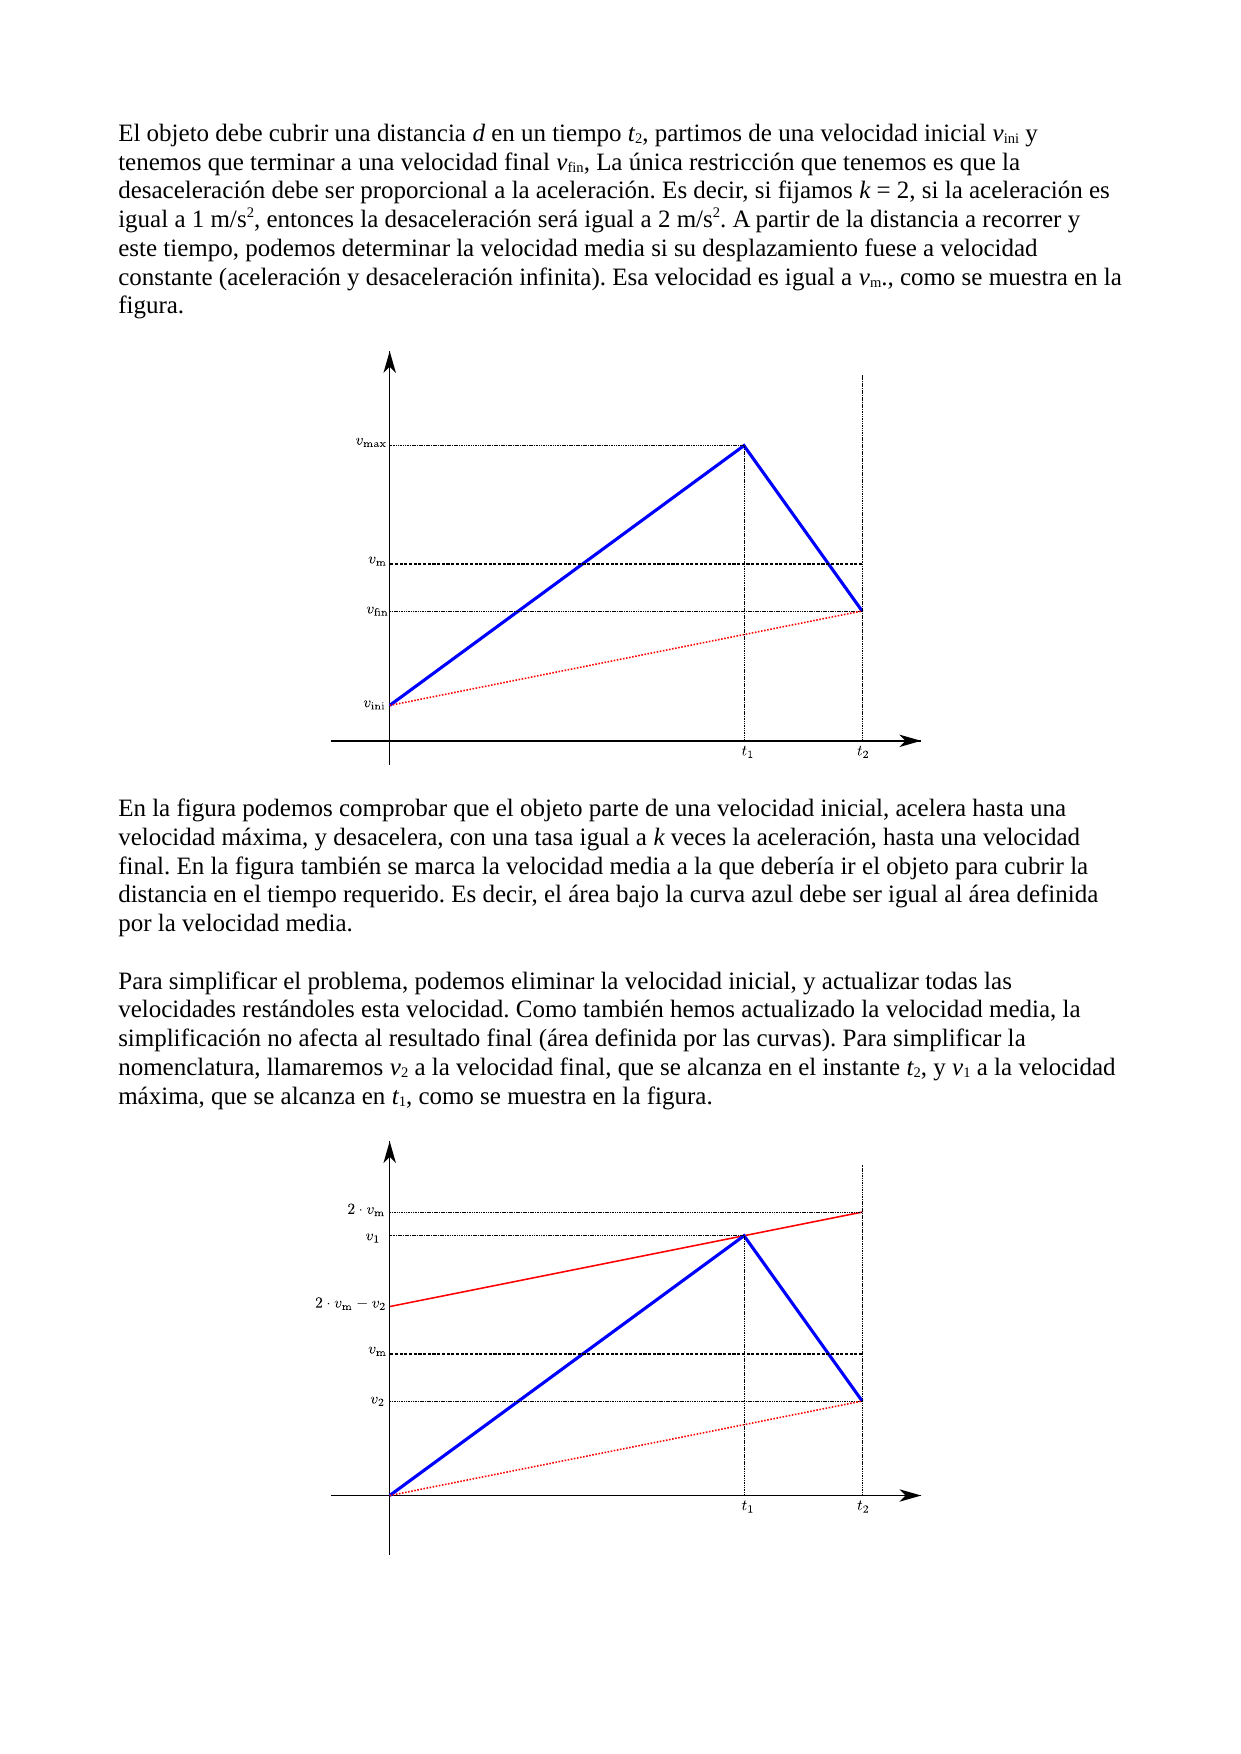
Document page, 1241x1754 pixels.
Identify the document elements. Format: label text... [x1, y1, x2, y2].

text En la figura podemos comprobar que el objeto parte de una velocidad inicial, acelera hasta una velocidad máxima, y desacelera, con una tasa igual a k veces la aceleración, hasta una velocidad final. En la figura también se marca la velocidad media a la que debería ir el objeto para cubrir la distancia en el tiempo requerido. Es decir, el área bajo la curva azul debe ser igual al área definida por la velocidad media. [118, 793, 1122, 937]
text Para simplificar el problema, podemos eliminar la velocidad inicial, y actualizar todas las velocidades restándoles esta velocidad. Como también hemos actualizado la velocidad media, la simplificación no afecta al resultado final (área definida por las curvas). Para simplificar la nomenclatura, llamaremos v2 a la velocidad final, que se alcanza en el instante t2, y v1 a la velocidad máxima, que se alcanza en t1, como se muestra en la figura. [118, 966, 1122, 1109]
text El objeto debe cubrir una distancia d en un tiempo t2, partimos de una velocidad inicial vini y tenemos que terminar a una velocidad final vfin, La única restricción que tenemos es que la desaceleración debe ser proporcional a la aceleración. Es decir, si fijamos k = 2, si la aceleración es igual a 1 m/s2, entonces la desaceleración será igual a 2 m/s2. A partir de la distancia a recorrer y este tiempo, podemos determinar la velocidad media si su desplazamiento fuese a velocidad constante (aceleración y desaceleración infinita). Esa velocidad es igual a vm., como se muestra en la figura. [118, 118, 1122, 319]
